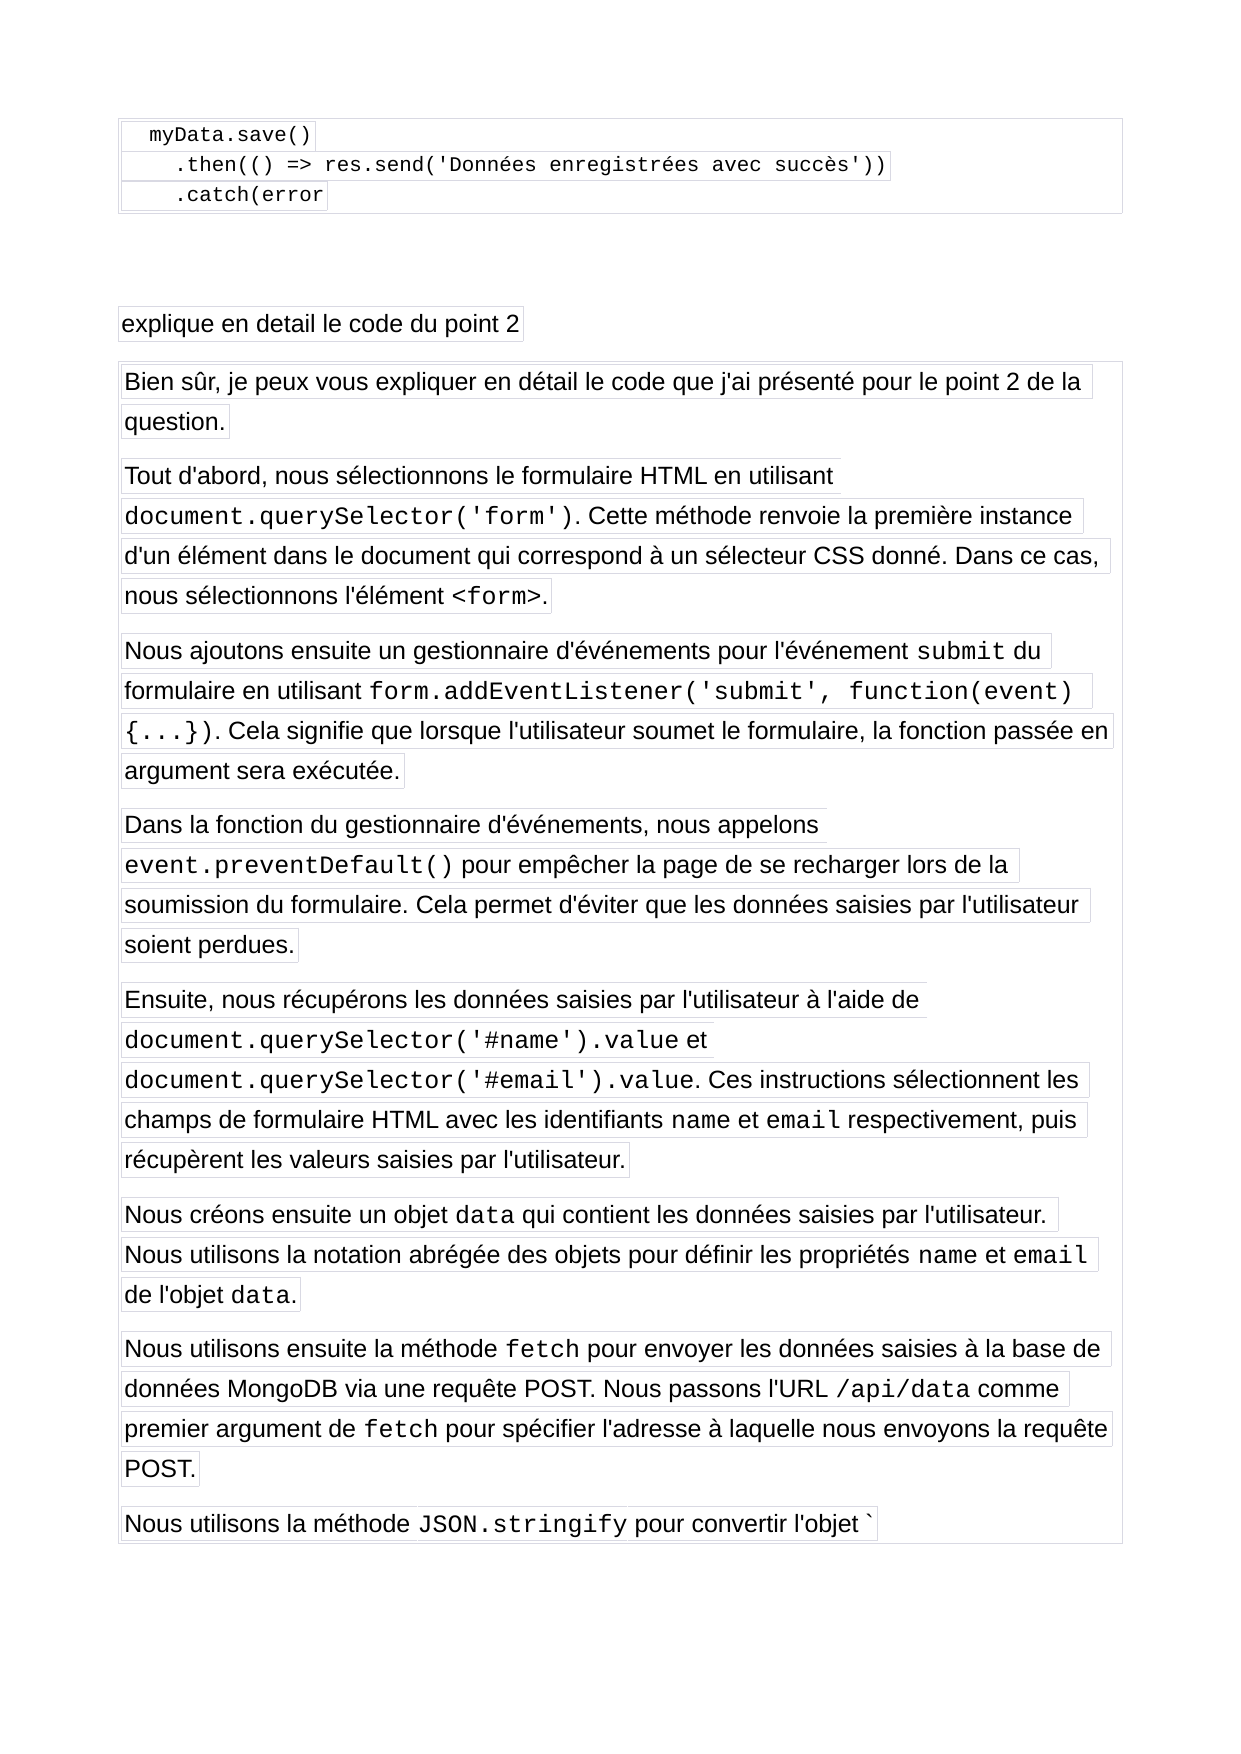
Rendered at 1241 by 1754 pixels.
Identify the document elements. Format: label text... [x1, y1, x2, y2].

text [524, 306, 1122, 341]
text myData.save() [119, 119, 1122, 148]
text Tout d'abord, nous sélectionnons le formulaire HTML en utilisant document.querySelector('form'). Cette méthode renvoie la première instance d'un élément dans le document qui correspond à un sélecteur CSS donné. Dans ce cas, nous sélectionnons l'élément <form>. [119, 455, 1122, 613]
text explique en detail le code du point 2 [119, 307, 523, 341]
text Dans la fonction du gestionnaire d'événements, nous appelons event.preventDefault() pour empêcher la page de se recharger lors de la soumission du formulaire. Cela permet d'éviter que les données saisies par l'utilisateur soient perdues. [119, 804, 1122, 962]
text .catch(error [119, 177, 1122, 213]
text Nous utilisons ensuite la méthode fetch pour envoyer les données saisies à la base de données MongoDB via une requête POST. Nous passons l'URL /api/data comme premier argument de fetch pour spécifier l'adresse à laquelle nous envoyons la requête POST. [119, 1328, 1122, 1486]
text .then(() => res.send('Données enregistrées avec succès')) [316, 148, 1122, 177]
text Nous créons ensuite un objet data qui contient les données saisies par l'utilisateur. Nous utilisons la notation abrégée des objets pour définir les propriétés name et email de l'objet data. [119, 1193, 1122, 1311]
text Nous ajoutons ensuite un gestionnaire d'événements pour l'événement submit du formulaire en utilisant form.addEventListener('submit', function(event) {...}). Cela signifie que lorsque l'utilisateur soumet le formulaire, la fonction passée en argument sera exécutée. [119, 630, 1122, 788]
text .then(() => res.send('Données enregistrées avec succès')) [122, 152, 890, 177]
text Bien sûr, je peux vous expliquer en détail le code que j'ai présenté pour le point 2 de la question. [119, 362, 1122, 438]
text Nous utilisons la méthode JSON.stringify pour convertir l'objet ` [119, 1503, 1122, 1543]
text Ensuite, nous récupérons les données saisies par l'utilisateur à l'aide de document.querySelector('#name').value et document.querySelector('#email').value. Ces instructions sélectionnent les champs de formulaire HTML avec les identifiants name et email respectivement, puis récupèrent les valeurs saisies par l'utilisateur. [119, 979, 1122, 1177]
